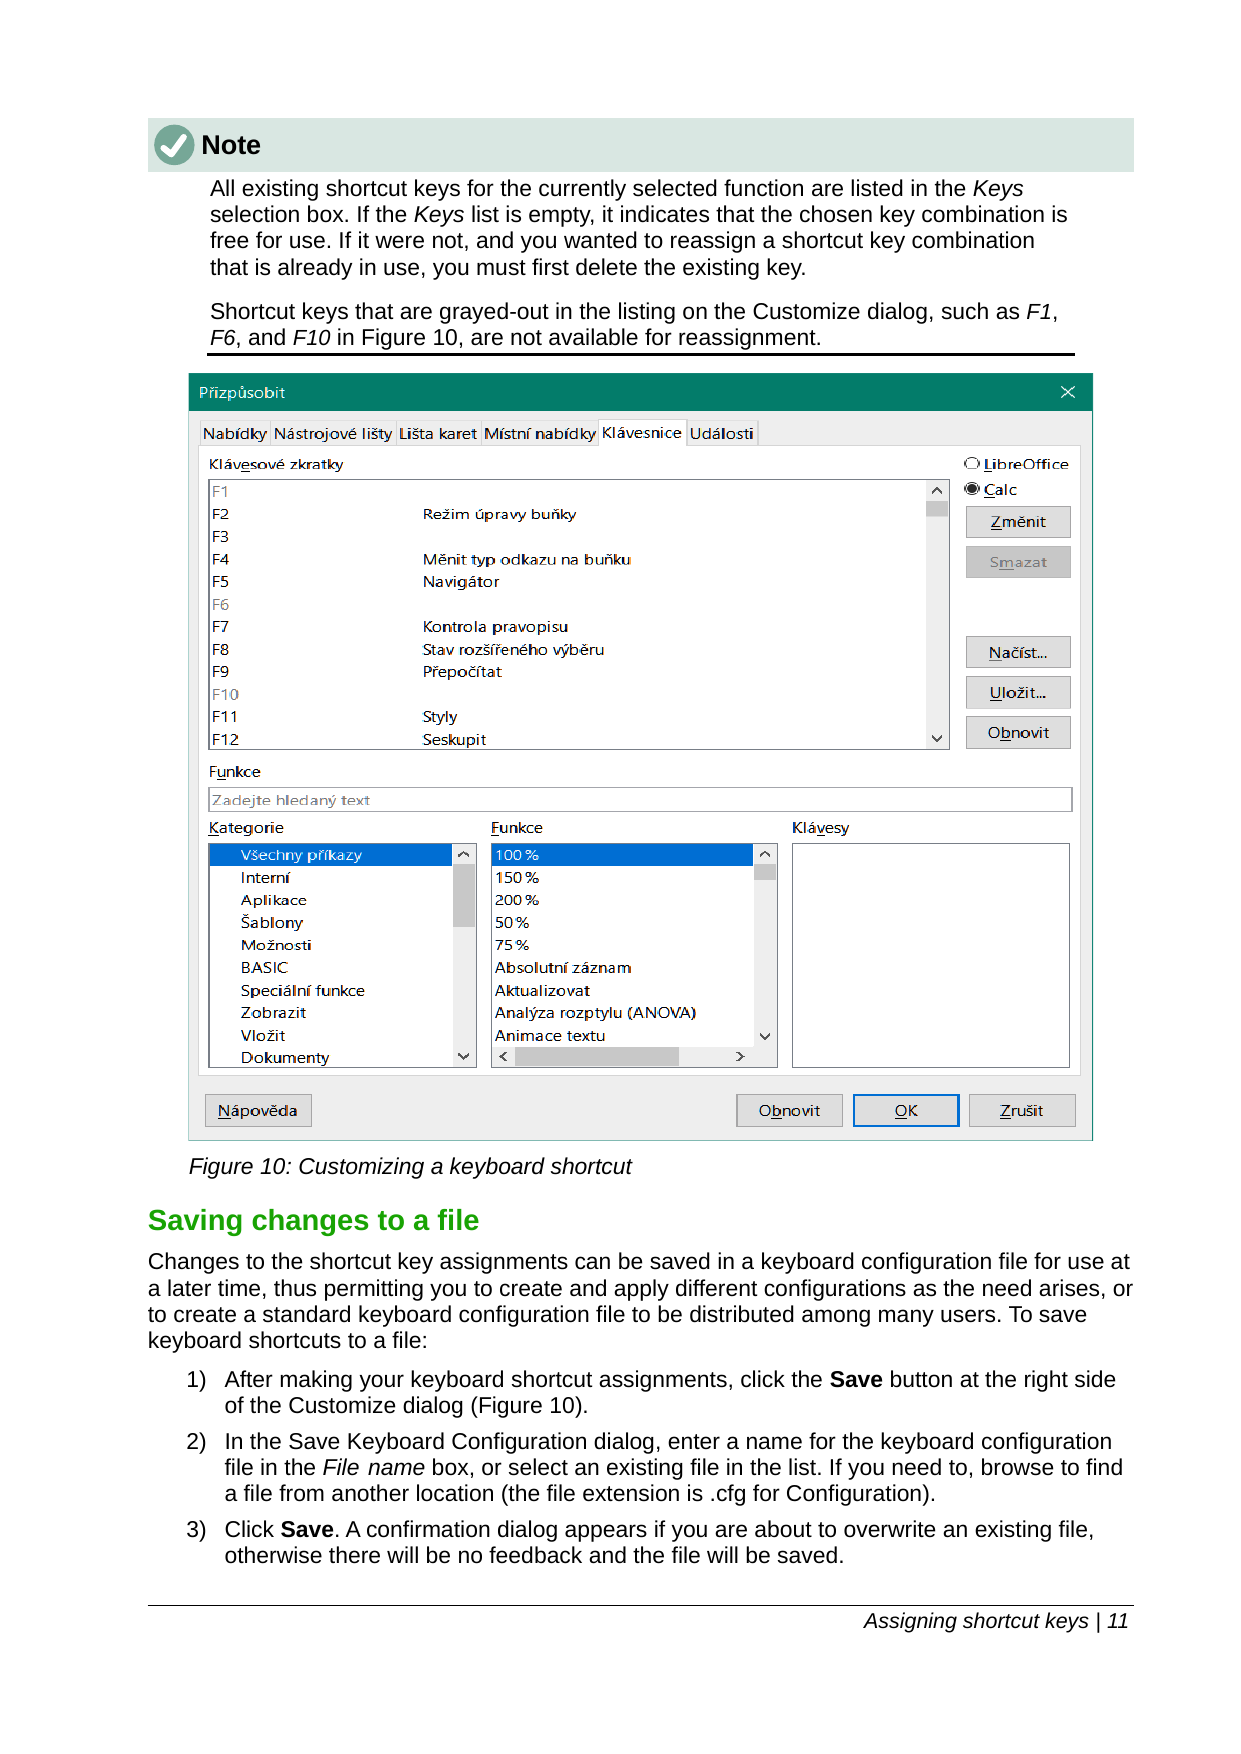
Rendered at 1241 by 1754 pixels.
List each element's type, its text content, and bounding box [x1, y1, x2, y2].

list Changes to the shortcut key assignments can be saved in a keyboard configuration file for use at a later time, thus permitting you to create and apply different configurations as the need arises, or to create a standard keyboard configuration file to be distributed among many users. To save keyboard shortcuts to a file: [148, 1248, 1134, 1354]
subtitle Note [148, 118, 1134, 172]
subtitle Saving changes to a file [148, 1203, 1134, 1236]
text Shortcut keys that are grayed-out in the listing on the Customize dialog, such as F1, F6, and F10 in Figure 10, are not available for reassignment. [207, 295, 1075, 353]
list After making your keyboard shortcut assignments, click the Save button at the right side of the Customize dialog (Figure 10). [207, 1366, 1134, 1419]
text Figure 10: Customizing a keyboard shortcut [188, 1153, 1093, 1179]
text All existing shortcut keys for the currently selected function are listed in the Keys selection box. If the Keys list is empty, it indicates that the chosen key combination is free for use. If it were not, and you wanted to reassign a shortcut key combination that is already in use, you must first delete the existing key. [207, 172, 1075, 280]
list Click Save. A confirmation dialog appears if you are about to overwrite an existing file, otherwise there will be no feedback and the file will be saved. [207, 1516, 1134, 1568]
picture [188, 373, 1094, 1141]
list In the Save Keyboard Configuration dialog, enter a name for the keyboard configuration file in the File name box, or select an existing file in the list. If you need to, browse to find a file from another location (the file extension is .cfg for Configuration). [207, 1428, 1134, 1507]
